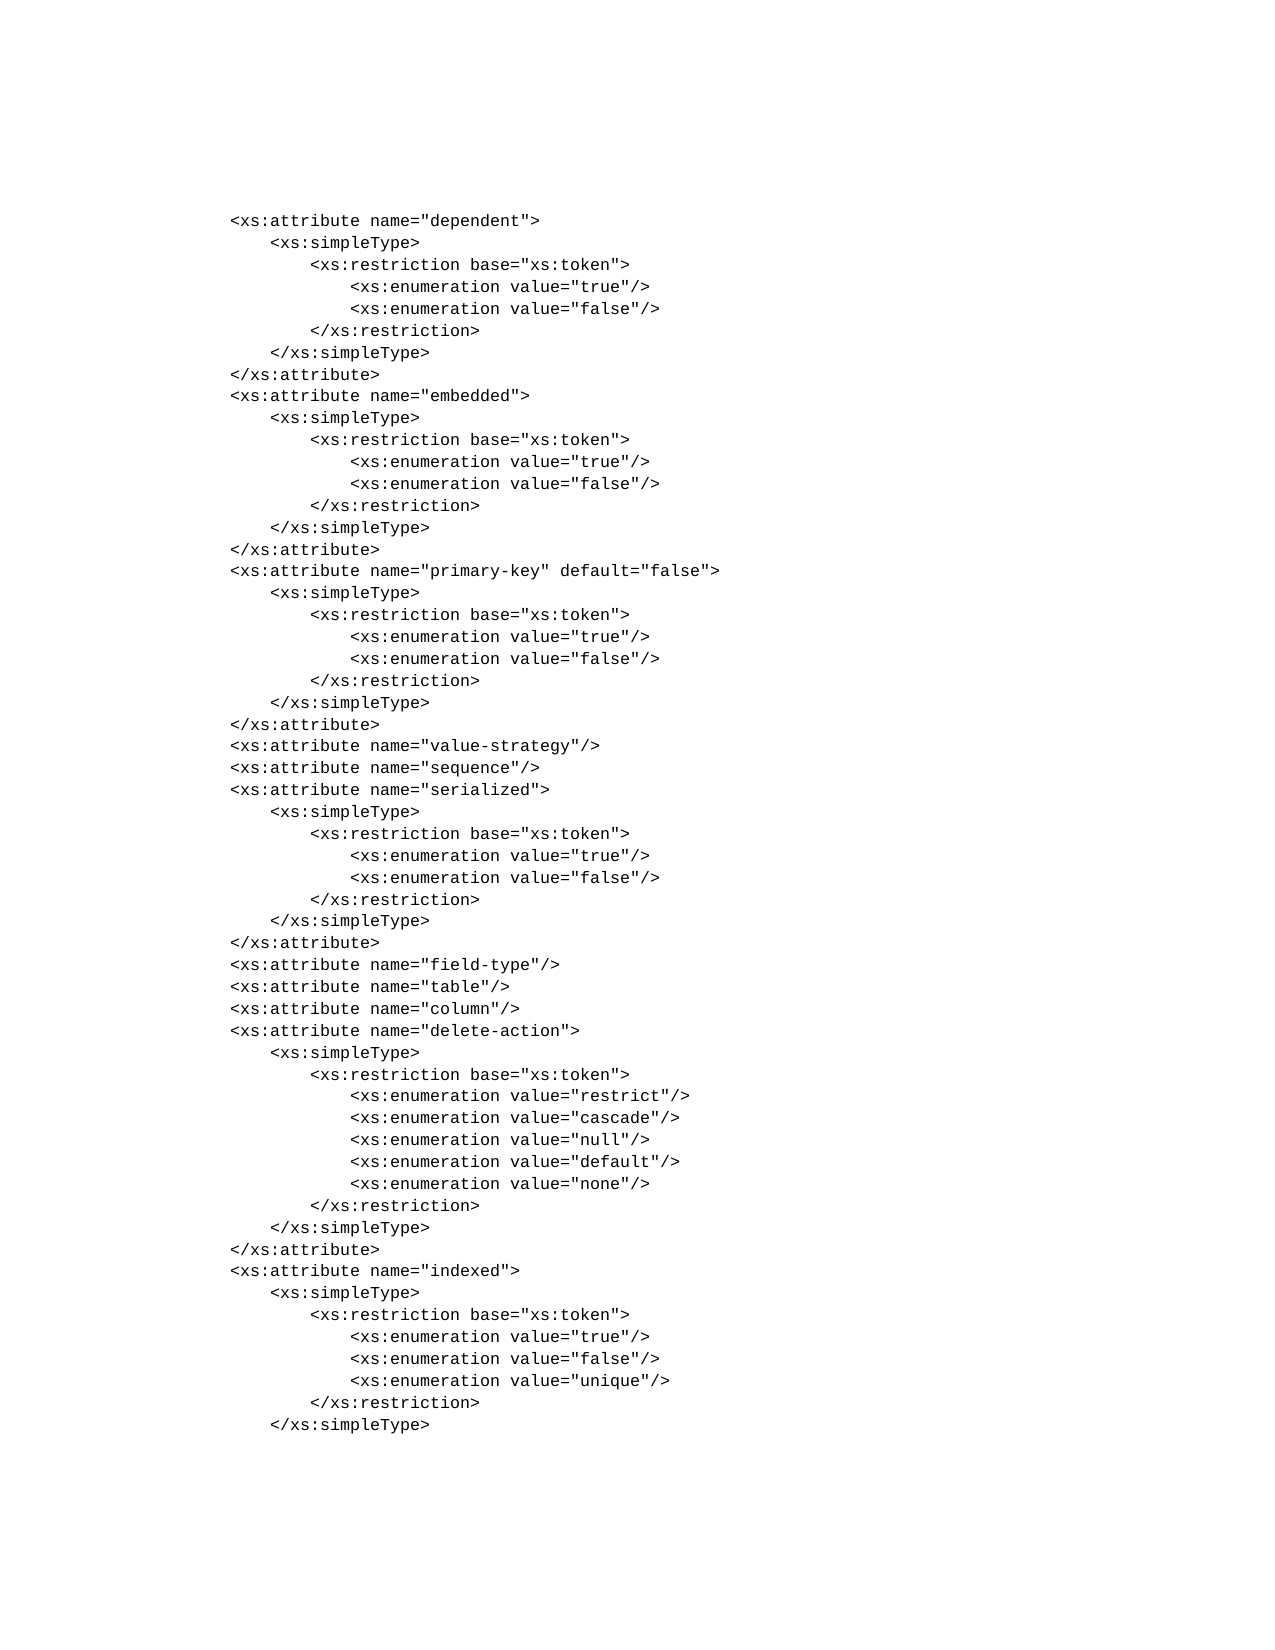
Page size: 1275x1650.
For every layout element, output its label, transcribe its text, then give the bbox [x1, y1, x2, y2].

text <xs:attribute name="serialized"> [150, 779, 1125, 801]
text </xs:simpleType> [150, 910, 1125, 932]
text <xs:restriction base="xs:token"> [150, 254, 1125, 276]
text <xs:enumeration value="false"/> [150, 297, 1125, 319]
text </xs:simpleType> [150, 516, 1125, 538]
text <xs:enumeration value="null"/> [150, 1129, 1125, 1151]
text <xs:attribute name="table"/> [150, 976, 1125, 997]
text <xs:simpleType> [150, 1282, 1125, 1304]
text <xs:attribute name="delete-action"> [150, 1019, 1125, 1041]
text </xs:restriction> [150, 1194, 1125, 1216]
text <xs:enumeration value="true"/> [150, 276, 1125, 297]
text </xs:simpleType> [150, 1216, 1125, 1238]
text <xs:enumeration value="cascade"/> [150, 1107, 1125, 1129]
text <xs:attribute name="field-type"/> [150, 954, 1125, 976]
text <xs:enumeration value="false"/> [150, 866, 1125, 888]
text </xs:attribute> [150, 713, 1125, 735]
text <xs:simpleType> [150, 801, 1125, 822]
text </xs:attribute> [150, 538, 1125, 560]
text <xs:attribute name="sequence"/> [150, 757, 1125, 779]
text <xs:attribute name="value-strategy"/> [150, 735, 1125, 757]
text <xs:enumeration value="false"/> [150, 472, 1125, 494]
text <xs:attribute name="primary-key" default="false"> [150, 560, 1125, 582]
text <xs:attribute name="embedded"> [150, 385, 1125, 407]
text </xs:restriction> [150, 669, 1125, 691]
text <xs:restriction base="xs:token"> [150, 429, 1125, 451]
text <xs:enumeration value="true"/> [150, 451, 1125, 472]
text <xs:enumeration value="true"/> [150, 626, 1125, 647]
text </xs:simpleType> [150, 691, 1125, 713]
text </xs:simpleType> [150, 341, 1125, 363]
text </xs:simpleType> [150, 1413, 1125, 1435]
text <xs:restriction base="xs:token"> [150, 822, 1125, 844]
text </xs:attribute> [150, 932, 1125, 954]
text </xs:restriction> [150, 319, 1125, 341]
text <xs:enumeration value="none"/> [150, 1172, 1125, 1194]
text <xs:attribute name="indexed"> [150, 1260, 1125, 1282]
text </xs:restriction> [150, 494, 1125, 516]
text <xs:restriction base="xs:token"> [150, 1063, 1125, 1085]
text </xs:attribute> [150, 1238, 1125, 1260]
text <xs:enumeration value="false"/> [150, 647, 1125, 669]
text <xs:simpleType> [150, 407, 1125, 429]
text </xs:restriction> [150, 888, 1125, 910]
text <xs:restriction base="xs:token"> [150, 604, 1125, 626]
text <xs:simpleType> [150, 582, 1125, 604]
text <xs:attribute name="column"/> [150, 997, 1125, 1019]
text <xs:simpleType> [150, 232, 1125, 254]
text <xs:enumeration value="true"/> [150, 844, 1125, 866]
text <xs:simpleType> [150, 1041, 1125, 1063]
text <xs:enumeration value="default"/> [150, 1151, 1125, 1172]
text </xs:restriction> [150, 1391, 1125, 1413]
text <xs:enumeration value="restrict"/> [150, 1085, 1125, 1107]
text <xs:restriction base="xs:token"> [150, 1304, 1125, 1326]
text <xs:attribute name="dependent"> [150, 210, 1125, 232]
text <xs:enumeration value="false"/> [150, 1347, 1125, 1369]
text </xs:attribute> [150, 363, 1125, 385]
text <xs:enumeration value="true"/> [150, 1326, 1125, 1347]
text <xs:enumeration value="unique"/> [150, 1369, 1125, 1391]
